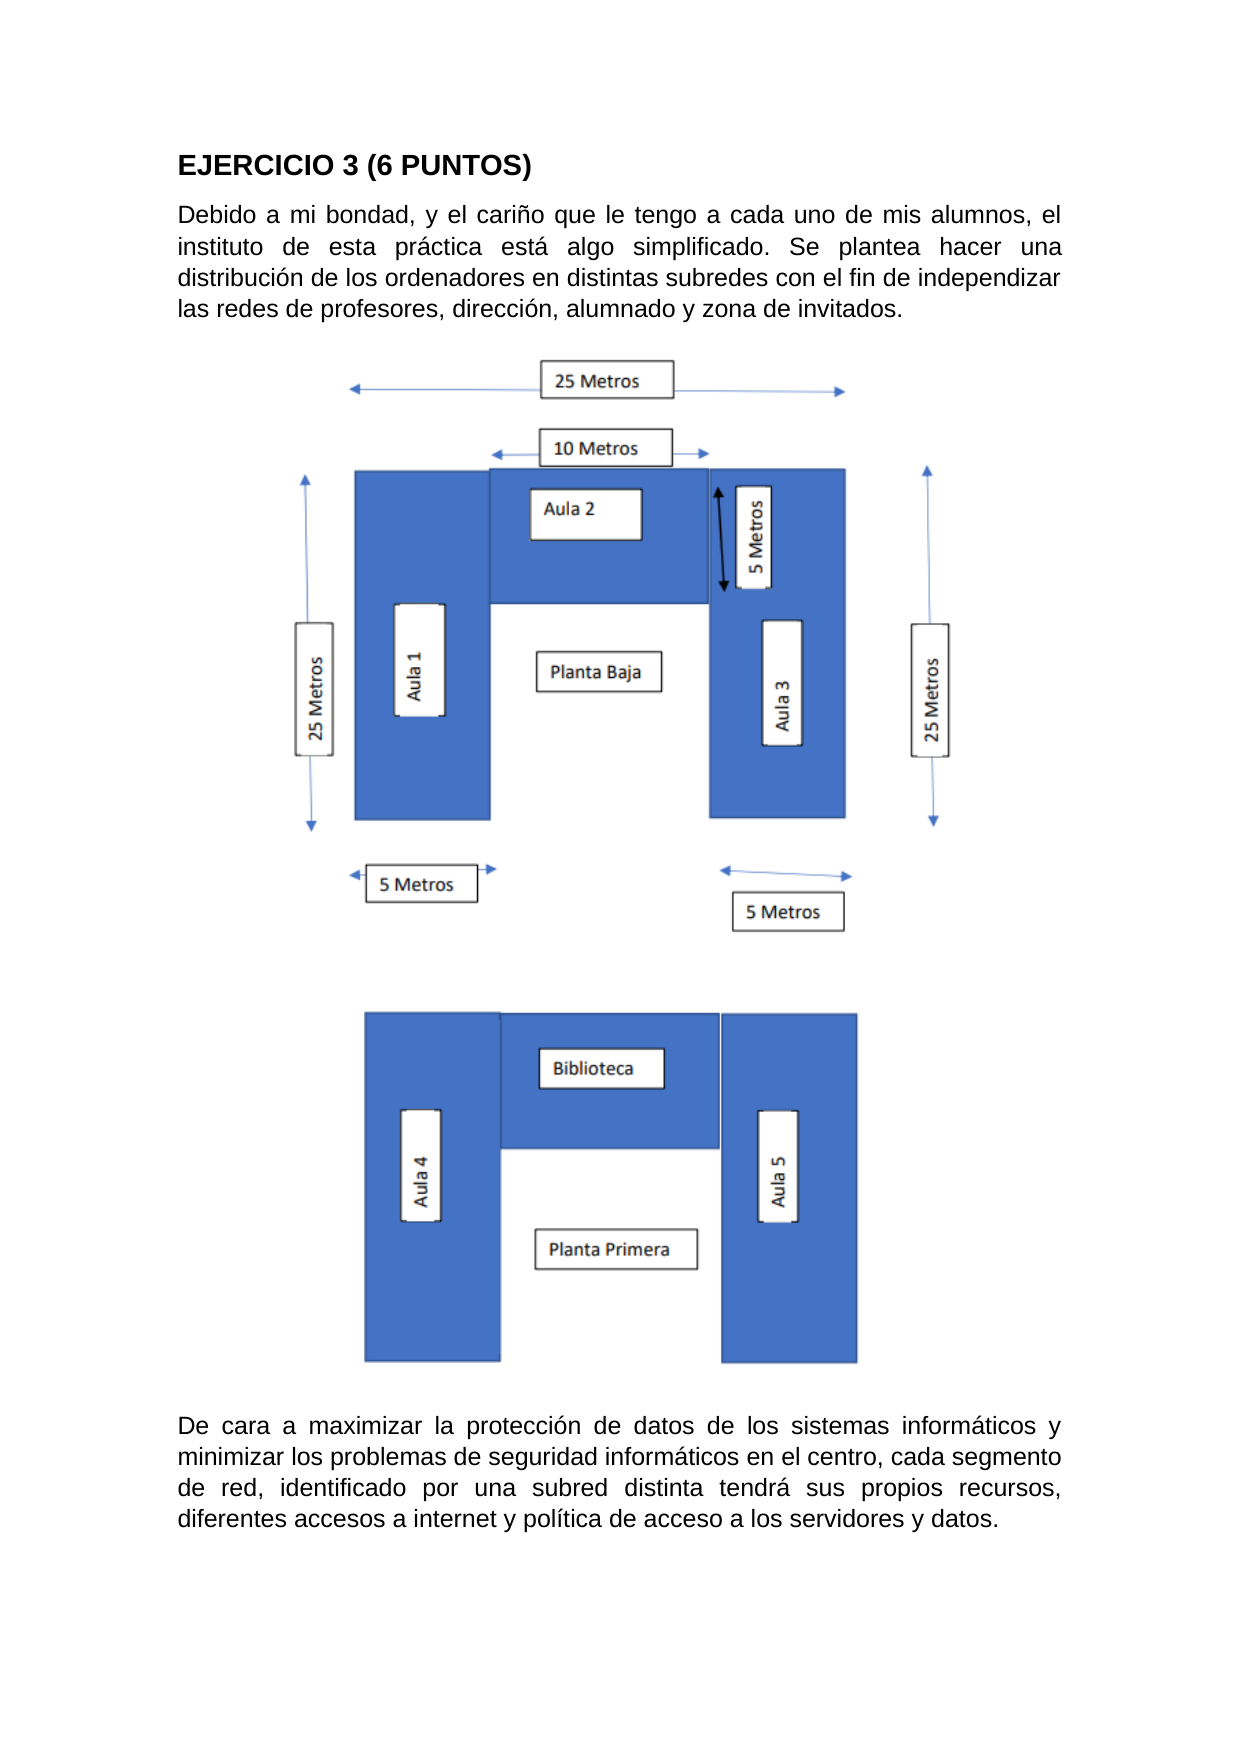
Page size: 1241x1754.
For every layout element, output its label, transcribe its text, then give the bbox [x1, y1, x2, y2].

text De cara a maximizar la protección de datos de los sistemas informáticos y minimizar los problemas de seguridad informáticos en el centro, cada segmento de red, identificado por una subred distinta tendrá sus propios recursos, diferentes accesos a internet y política de acceso a los servidores y datos. [177, 1411, 1063, 1533]
text Debido a mi bondad, y el cariño que le tengo a cada uno de mis alumnos, el instituto de esta práctica está algo simplificado. Se plantea hacer una distribución de los ordenadores en distintas subredes con el fin de independizar las redes de profesores, dirección, alumnado y zona de invitados. [177, 200, 1063, 322]
picture [256, 341, 984, 1393]
text EJERCICIO 3 (6 PUNTOS) [177, 148, 1063, 181]
